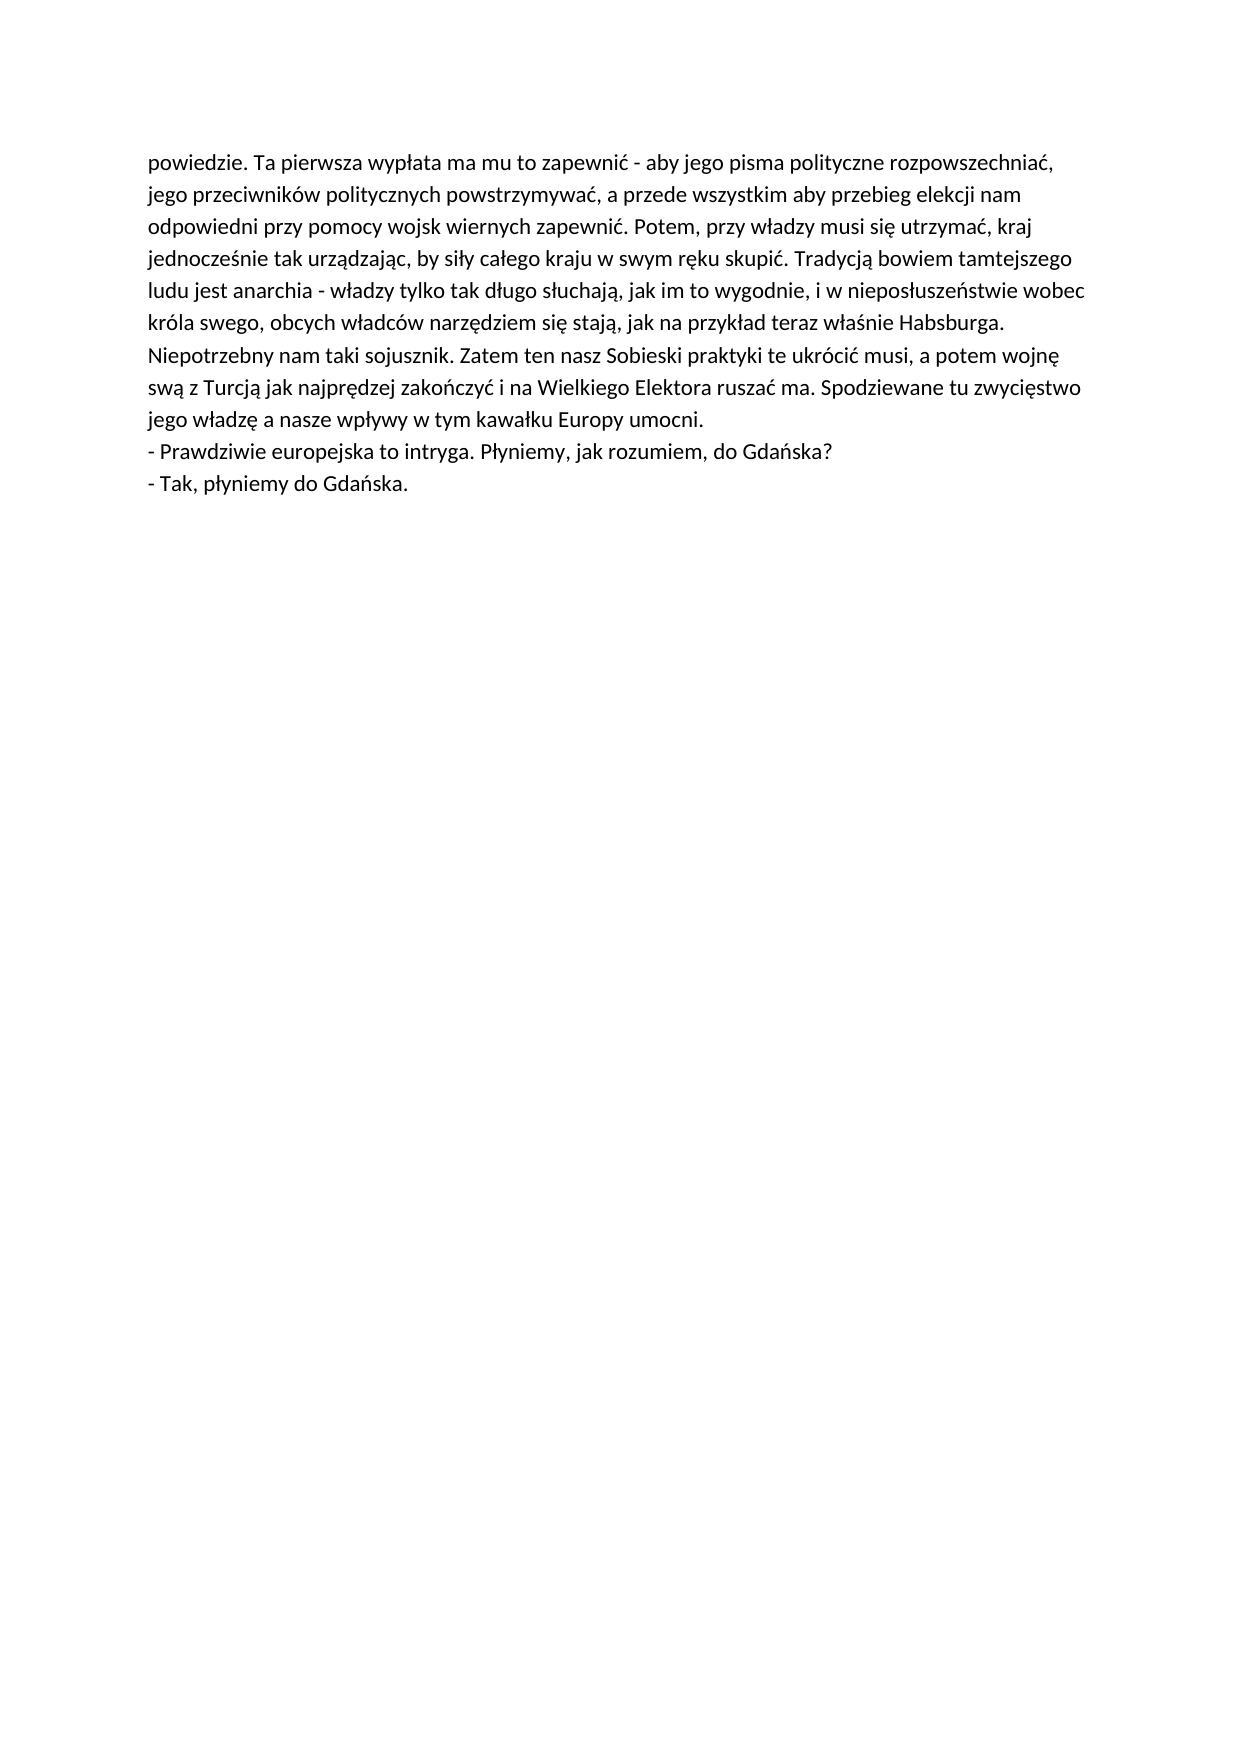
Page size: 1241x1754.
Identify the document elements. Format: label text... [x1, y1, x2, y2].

text - Prawdziwie europejska to intryga. Płyniemy, jak rozumiem, do Gdańska? [148, 437, 1093, 465]
text - Tak, płyniemy do Gdańska. [148, 469, 1093, 497]
text powiedzie. Ta pierwsza wypłata ma mu to zapewnić - aby jego pisma polityczne rozpowszechniać, jego przeciwników politycznych powstrzymywać, a przede wszystkim aby przebieg elekcji nam odpowiedni przy pomocy wojsk wiernych zapewnić. Potem, przy władzy musi się utrzymać, kraj jednocześnie tak urządzając, by siły całego kraju w swym ręku skupić. Tradycją bowiem tamtejszego ludu jest anarchia - władzy tylko tak długo słuchają, jak im to wygodnie, i w nieposłuszeństwie wobec króla swego, obcych władców narzędziem się stają, jak na przykład teraz właśnie Habsburga. Niepotrzebny nam taki sojusznik. Zatem ten nasz Sobieski praktyki te ukrócić musi, a potem wojnę swą z Turcją jak najprędzej zakończyć i na Wielkiego Elektora ruszać ma. Spodziewane tu zwycięstwo jego władzę a nasze wpływy w tym kawałku Europy umocni. [148, 148, 1093, 433]
